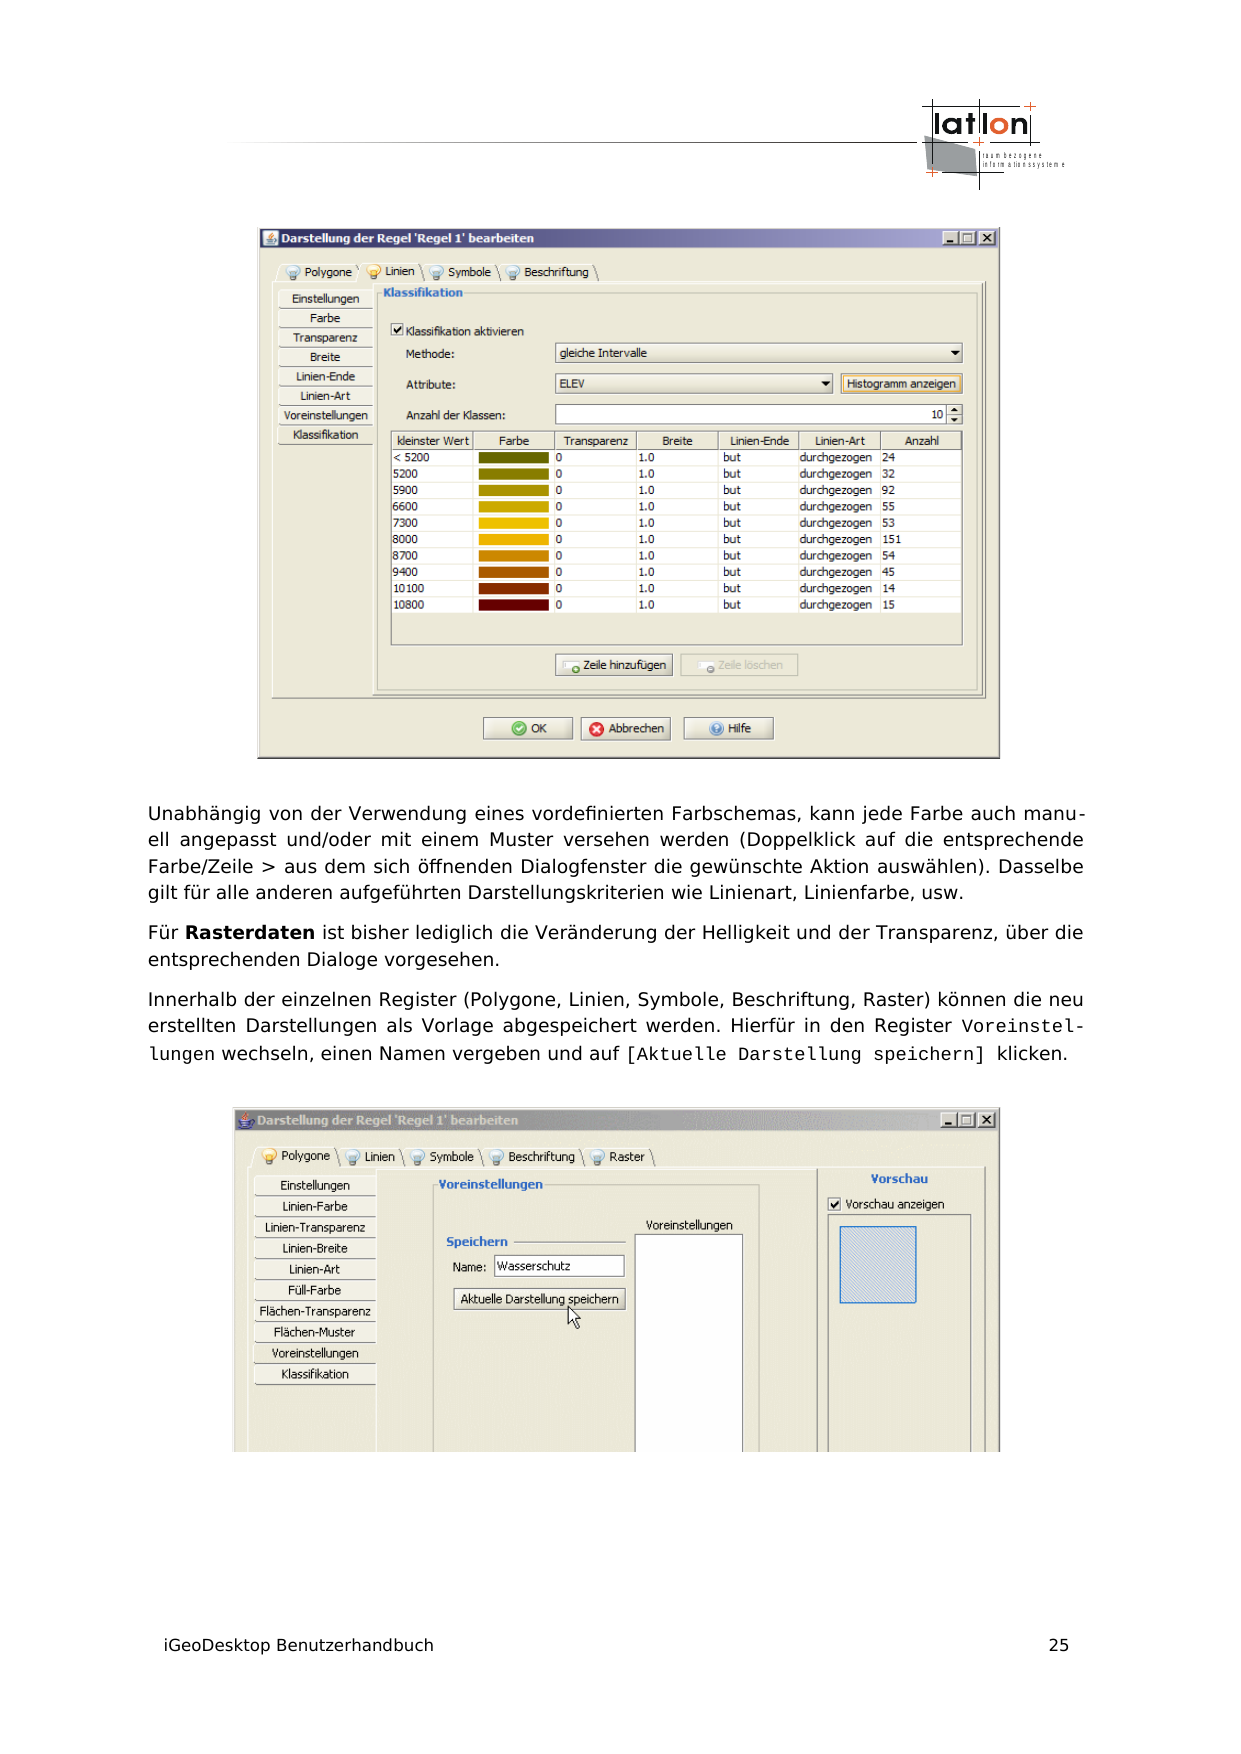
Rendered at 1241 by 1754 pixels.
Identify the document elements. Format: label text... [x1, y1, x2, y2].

text Unabhängig von der Verwendung eines vordefinierten Farbschemas, kann jede Farbe auch manu­ell angepasst und/oder mit einem Muster versehen werden (Doppelklick auf die entsprechende Far­be/Zeile > aus dem sich öffnenden Dialogfenster die gewünschte Aktion auswählen). Dasselbe gilt für alle anderen aufgeführten Darstellungskriterien wie Linienart, Linienfarbe, usw. [148, 803, 1085, 904]
picture [257, 227, 1001, 759]
text Innerhalb der einzelnen Register (Polygone, Linien, Symbole, Beschriftung, Raster) können die neu erstellten Darstellungen als Vorlage abgespeichert werden. Hierfür in den Register Voreinstel­lungen wechseln, einen Namen vergeben und auf [Aktuelle Darstellung speichern] klicken. [148, 989, 1085, 1066]
picture [232, 1107, 1001, 1452]
text Für Rasterdaten ist bisher lediglich die Veränderung der Helligkeit und der Transparenz, über die entsprechenden Dialoge vorgesehen. [148, 922, 1085, 971]
